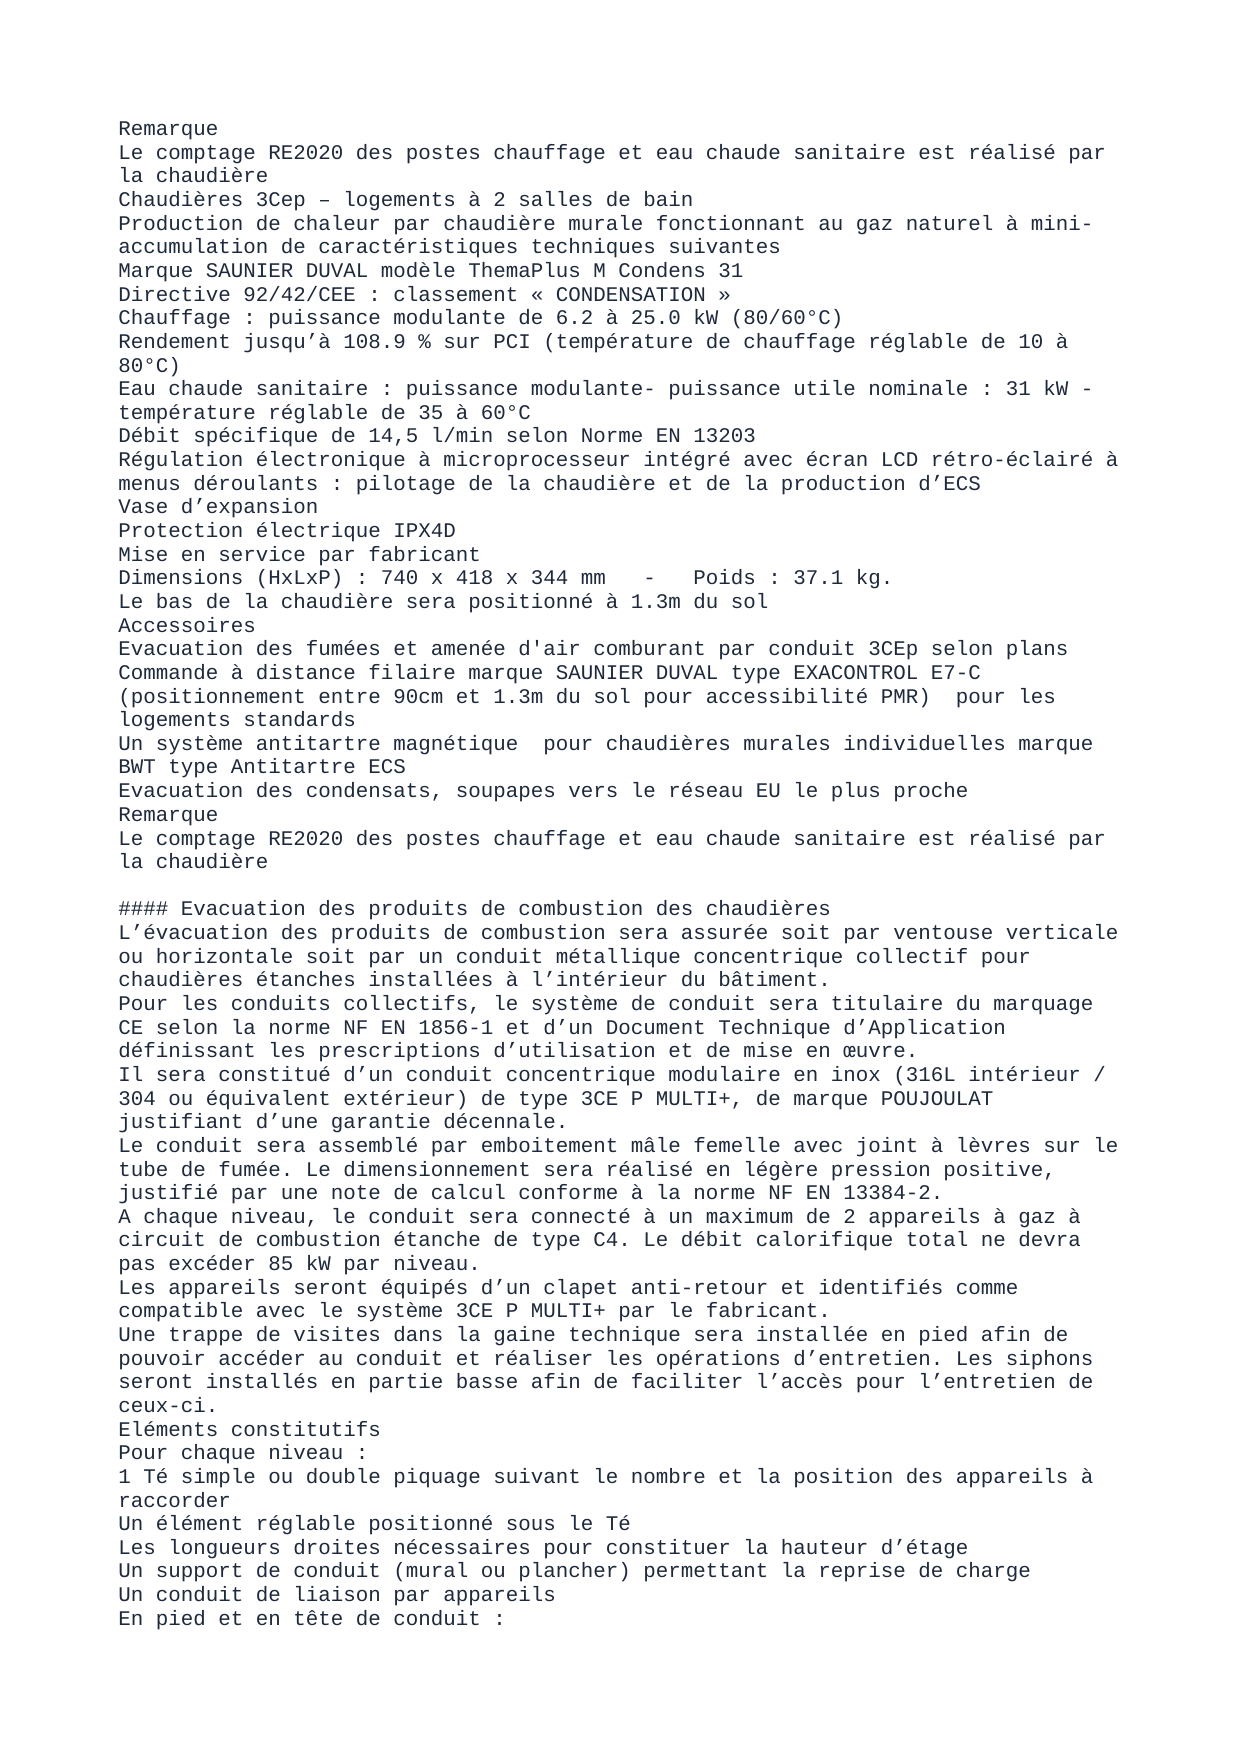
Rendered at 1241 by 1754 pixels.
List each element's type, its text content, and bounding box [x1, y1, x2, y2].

text Le bas de la chaudière sera positionné à 1.3m du sol [118, 591, 1122, 615]
text 1 Té simple ou double piquage suivant le nombre et la position des appareils à raccorder [118, 1466, 1122, 1513]
text Eléments constitutifs [118, 1419, 1122, 1442]
text L’évacuation des produits de combustion sera assurée soit par ventouse verticale ou horizontale soit par un conduit métallique concentrique collectif pour chaudières étanches installées à l’intérieur du bâtiment. [118, 922, 1122, 993]
text Le conduit sera assemblé par emboitement mâle femelle avec joint à lèvres sur le tube de fumée. Le dimensionnement sera réalisé en légère pression positive, justifié par une note de calcul conforme à la norme NF EN 13384-2. [118, 1135, 1122, 1206]
text Un système antitartre magnétique pour chaudières murales individuelles marque BWT type Antitartre ECS [118, 733, 1122, 780]
text Remarque [118, 118, 1122, 142]
text Chaudières 3Cep – logements à 2 salles de bain [118, 189, 1122, 213]
text Un support de conduit (mural ou plancher) permettant la reprise de charge [118, 1561, 1122, 1584]
text Mise en service par fabricant [118, 544, 1122, 567]
text Un conduit de liaison par appareils [118, 1584, 1122, 1608]
text Rendement jusqu’à 108.9 % sur PCI (température de chauffage réglable de 10 à 80°C) [118, 331, 1122, 378]
text Accessoires [118, 615, 1122, 638]
text Production de chaleur par chaudière murale fonctionnant au gaz naturel à mini-accumulation de caractéristiques techniques suivantes [118, 213, 1122, 260]
text Directive 92/42/CEE : classement « CONDENSATION » [118, 284, 1122, 307]
text #### Evacuation des produits de combustion des chaudières [118, 898, 1122, 922]
text Il sera constitué d’un conduit concentrique modulaire en inox (316L intérieur / 304 ou équivalent extérieur) de type 3CE P MULTI+, de marque POUJOULAT justifiant d’une garantie décennale. [118, 1064, 1122, 1135]
text Dimensions (HxLxP) : 740 x 418 x 344 mm - Poids : 37.1 kg. [118, 567, 1122, 591]
text Un élément réglable positionné sous le Té [118, 1513, 1122, 1537]
text Le comptage RE2020 des postes chauffage et eau chaude sanitaire est réalisé par la chaudière [118, 142, 1122, 189]
text Commande à distance filaire marque SAUNIER DUVAL type EXACONTROL E7-C (positionnement entre 90cm et 1.3m du sol pour accessibilité PMR) pour les logements standards [118, 662, 1122, 733]
text En pied et en tête de conduit : [118, 1608, 1122, 1631]
text Régulation électronique à microprocesseur intégré avec écran LCD rétro-éclairé à menus déroulants : pilotage de la chaudière et de la production d’ECS [118, 449, 1122, 496]
text Eau chaude sanitaire : puissance modulante- puissance utile nominale : 31 kW - température réglable de 35 à 60°C [118, 378, 1122, 426]
text Vase d’expansion [118, 496, 1122, 520]
text Remarque [118, 804, 1122, 827]
text Pour les conduits collectifs, le système de conduit sera titulaire du marquage CE selon la norme NF EN 1856-1 et d’un Document Technique d’Application définissant les prescriptions d’utilisation et de mise en œuvre. [118, 993, 1122, 1064]
text Les appareils seront équipés d’un clapet anti-retour et identifiés comme compatible avec le système 3CE P MULTI+ par le fabricant. [118, 1277, 1122, 1324]
text Débit spécifique de 14,5 l/min selon Norme EN 13203 [118, 426, 1122, 449]
text Pour chaque niveau : [118, 1442, 1122, 1466]
text Le comptage RE2020 des postes chauffage et eau chaude sanitaire est réalisé par la chaudière [118, 827, 1122, 875]
text Evacuation des condensats, soupapes vers le réseau EU le plus proche [118, 780, 1122, 804]
text A chaque niveau, le conduit sera connecté à un maximum de 2 appareils à gaz à circuit de combustion étanche de type C4. Le débit calorifique total ne devra pas excéder 85 kW par niveau. [118, 1206, 1122, 1277]
text Une trappe de visites dans la gaine technique sera installée en pied afin de pouvoir accéder au conduit et réaliser les opérations d’entretien. Les siphons seront installés en partie basse afin de faciliter l’accès pour l’entretien de ceux-ci. [118, 1324, 1122, 1419]
text Evacuation des fumées et amenée d'air comburant par conduit 3CEp selon plans [118, 638, 1122, 662]
text Chauffage : puissance modulante de 6.2 à 25.0 kW (80/60°C) [118, 307, 1122, 331]
text Protection électrique IPX4D [118, 520, 1122, 544]
text Marque SAUNIER DUVAL modèle ThemaPlus M Condens 31 [118, 260, 1122, 284]
text Les longueurs droites nécessaires pour constituer la hauteur d’étage [118, 1537, 1122, 1561]
